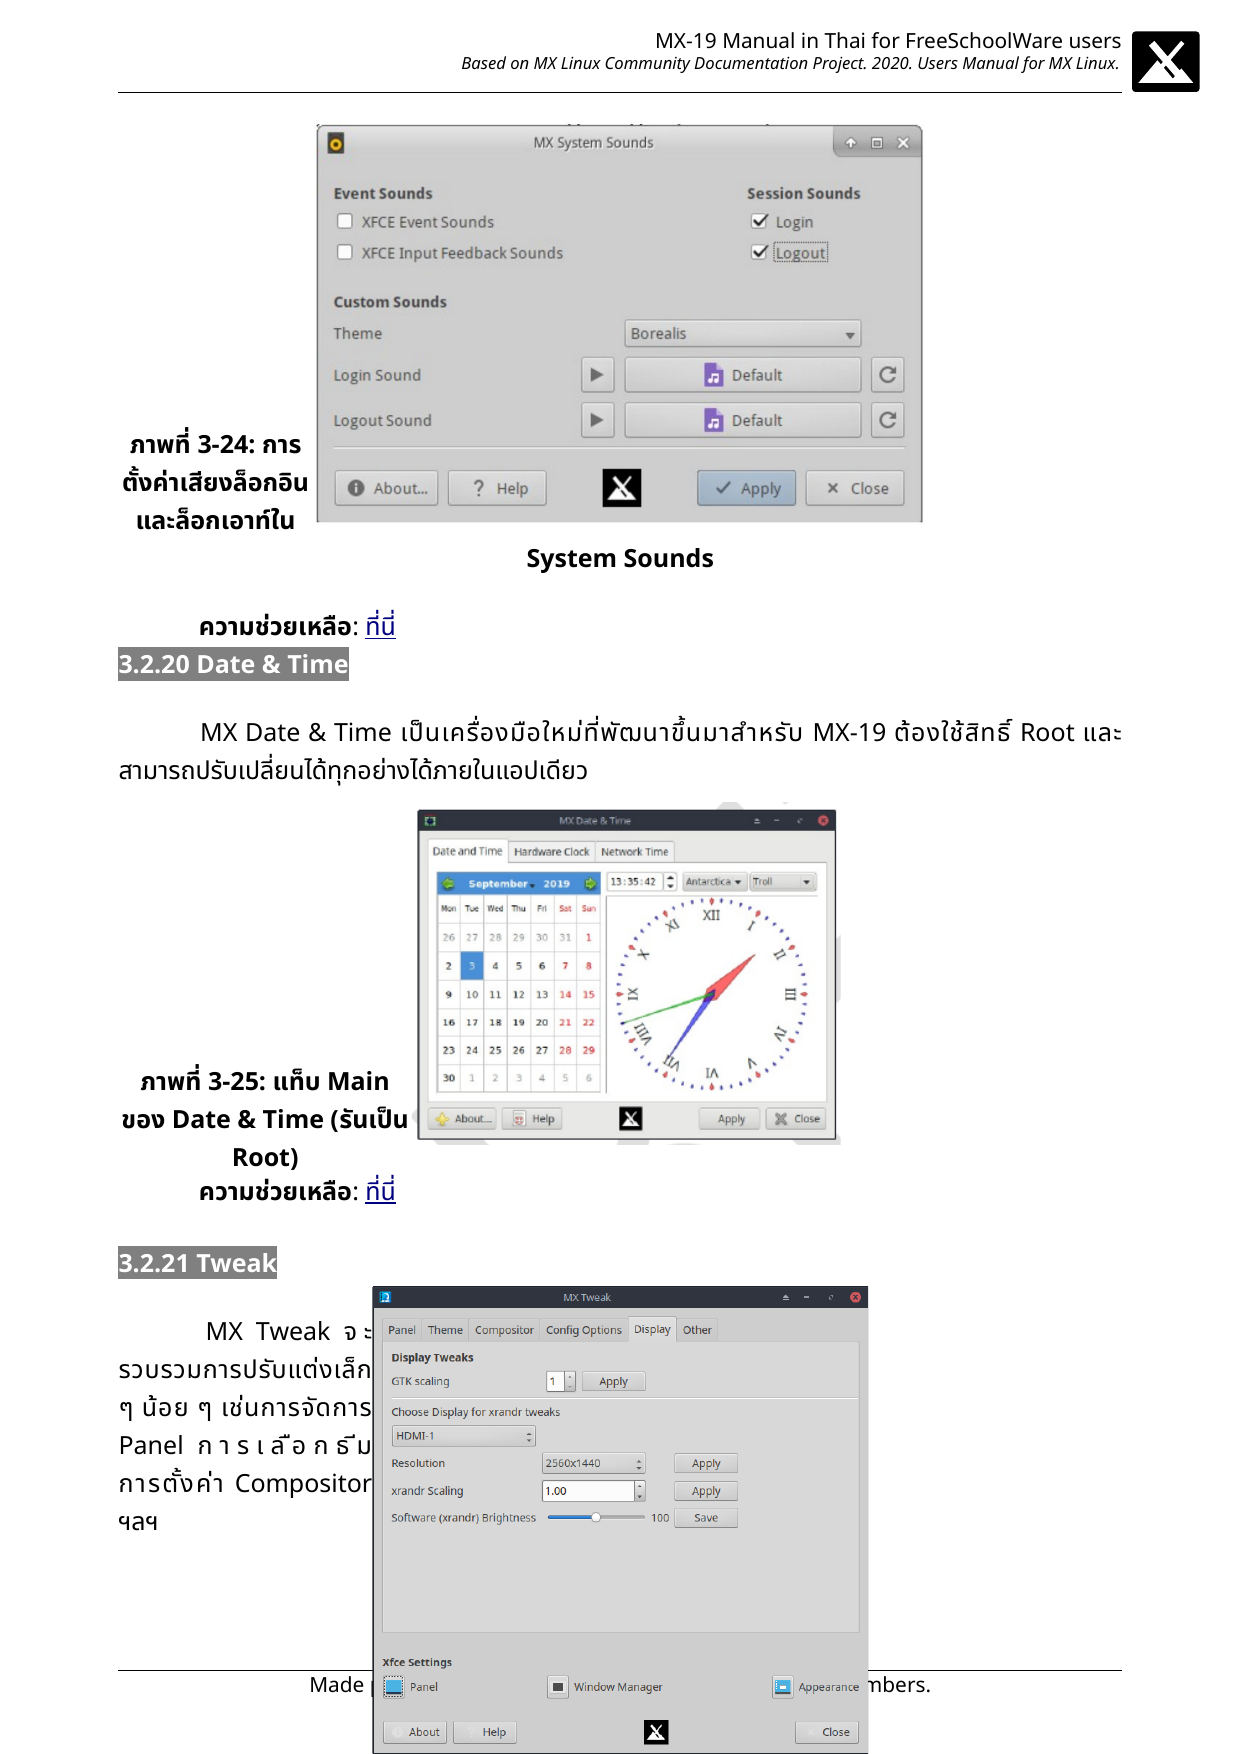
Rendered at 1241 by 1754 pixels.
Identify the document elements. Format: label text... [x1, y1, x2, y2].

text 3.2.21 Tweak [118, 1246, 1122, 1279]
text MX Date & Time เป็นเครื่องมือใหม่ที่พัฒนาขึ้นมาสำหรับ MX-19 ต้องใช้สิทธิ์ Root และสามารถปรับเปลี่ยนได้ทุกอย่างได้ภายในแอปเดียว [118, 715, 1122, 791]
picture [312, 120, 928, 529]
text ภาพที่ 3-24: การตั้งค่าเสียงล็อกอินและล็อกเอาท์ใน System Sounds [118, 427, 1122, 575]
text ความช่วยเหลือ: ที่นี่ [118, 1173, 1122, 1211]
text 3.2.20 Date & Time [118, 647, 1122, 681]
picture [372, 1286, 869, 1754]
text [869, 1314, 1122, 1541]
text ภาพที่ 3-25: แท็บ Main ของ Date & Time (รันเป็น Root) [118, 1063, 1122, 1173]
picture [411, 802, 841, 1145]
text ความช่วยเหลือ: ที่นี่ [118, 609, 1122, 647]
text MX Tweak จะรวบรวมการปรับแต่งเล็ก ๆ น้อย ๆ เช่นการจัดการ Panel การเลือกธีม การตั้งค่า Compositor ฯลฯ [118, 1314, 372, 1541]
